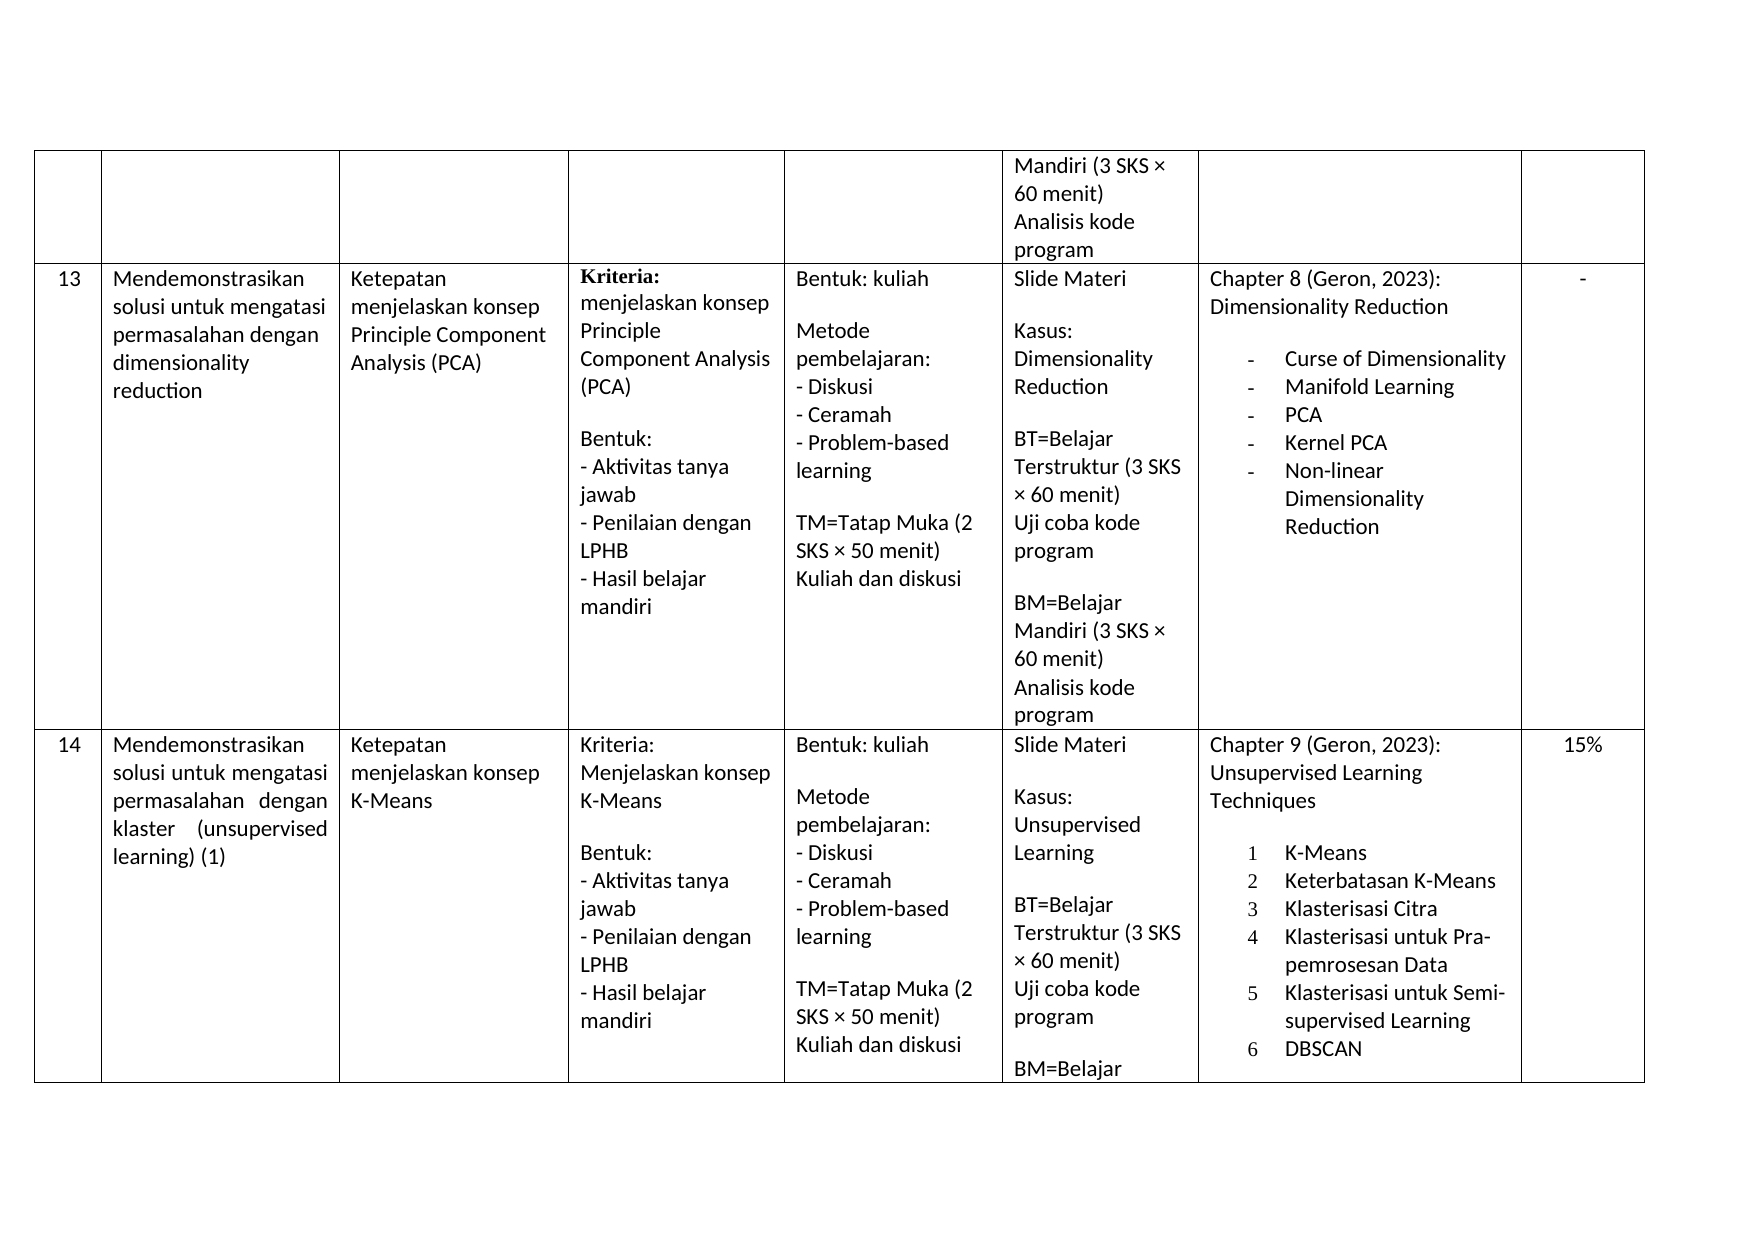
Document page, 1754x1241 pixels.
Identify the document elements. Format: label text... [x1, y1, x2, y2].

table_cell Bentuk: kuliah Metode pembelajaran: - Diskusi - Ceramah - Problem-based learning TM=Tatap Muka (2 SKS × 50 menit) Kuliah dan diskusi [785, 730, 1002, 1082]
table_cell Ketepatan menjelaskan konsep K-Means [340, 730, 568, 1082]
table_cell Chapter 8 (Geron, 2023): Dimensionality Reduction Curse of Dimensionality Manifold Learning PCA Kernel PCA Non-linear Dimensionality Reduction [1199, 264, 1521, 729]
table_cell [35, 151, 101, 263]
table_cell Slide Materi Kasus: Dimensionality Reduction BT=Belajar Terstruktur (3 SKS × 60 menit) Uji coba kode program BM=Belajar Mandiri (3 SKS × 60 menit) Analisis kode program [1003, 264, 1198, 729]
table_cell Bentuk: kuliah Metode pembelajaran: - Diskusi - Ceramah - Problem-based learning TM=Tatap Muka (2 SKS × 50 menit) Kuliah dan diskusi [785, 264, 1002, 729]
table_cell [1199, 151, 1521, 263]
table_cell 13 [35, 264, 101, 729]
table_cell Ketepatan menjelaskan konsep Principle Component Analysis (PCA) [340, 264, 568, 729]
table_cell Chapter 9 (Geron, 2023): Unsupervised Learning Techniques K-Means Keterbatasan K-Means Klasterisasi Citra Klasterisasi untuk Pra-pemrosesan Data Klasterisasi untuk Semi-supervised Learning DBSCAN Algoritma Lainnya [1199, 730, 1521, 1082]
table_cell [569, 151, 784, 263]
table_cell Mendemonstrasikan solusi untuk mengatasi permasalahan dengan dimensionality reduction [102, 264, 339, 729]
table_cell 15% [1522, 730, 1644, 1082]
table_cell 14 [35, 730, 101, 1082]
table_cell Mandiri (3 SKS × 60 menit) Analisis kode program [1003, 151, 1198, 263]
table_cell - [1522, 151, 1644, 263]
table_cell - [1522, 264, 1644, 729]
table_cell [340, 151, 568, 263]
table_cell [785, 151, 1002, 263]
table_cell Kriteria: menjelaskan konsep Principle Component Analysis (PCA) Bentuk: - Aktivitas tanya jawab - Penilaian dengan LPHB - Hasil belajar mandiri [569, 264, 784, 729]
table_cell Mendemonstrasikan solusi untuk mengatasi permasalahan dengan klaster (unsupervised learning) (1) [102, 730, 339, 1082]
table_cell Kriteria: Menjelaskan konsep K-Means Bentuk: - Aktivitas tanya jawab - Penilaian dengan LPHB - Hasil belajar mandiri [569, 730, 784, 1082]
table_cell [102, 151, 339, 263]
table_cell Slide Materi Kasus: Unsupervised Learning BT=Belajar Terstruktur (3 SKS × 60 menit) Uji coba kode program BM=Belajar [1003, 730, 1198, 1082]
